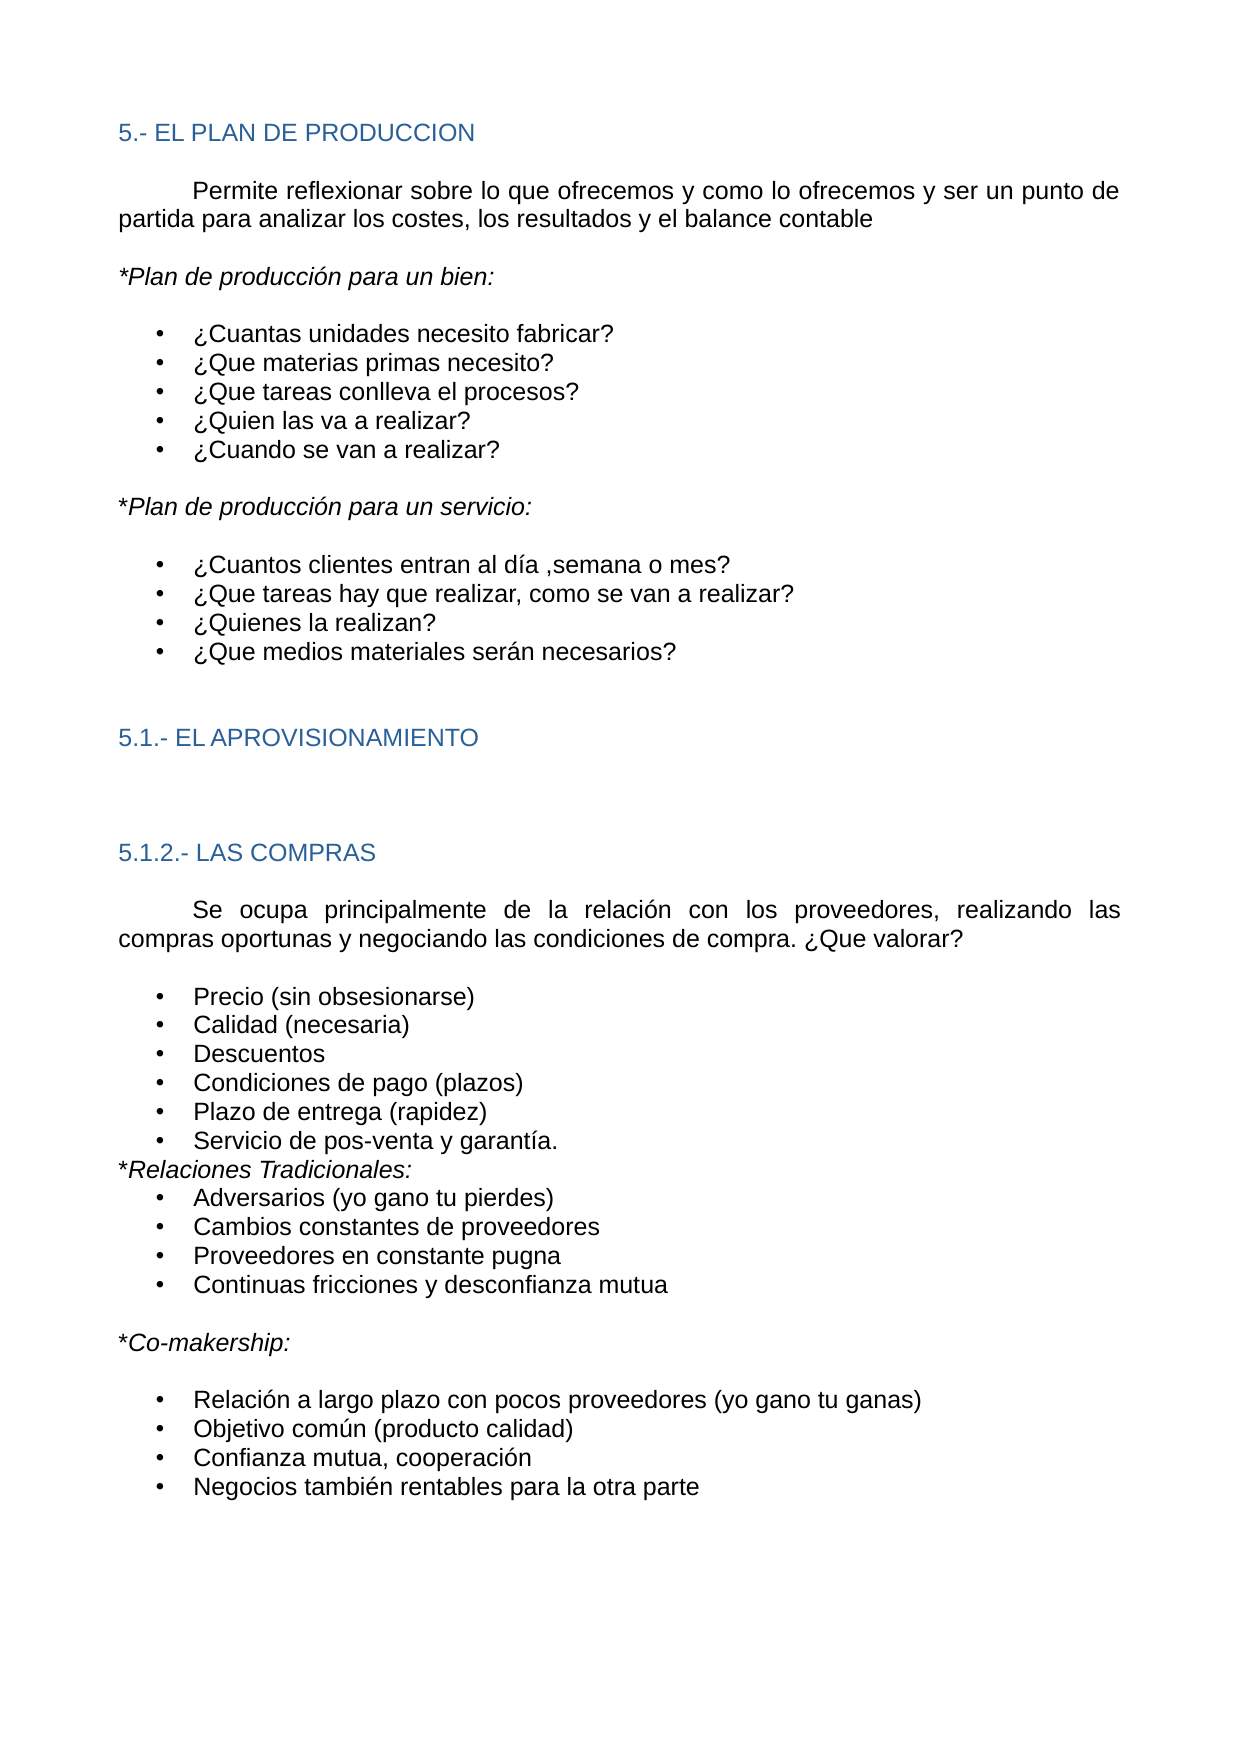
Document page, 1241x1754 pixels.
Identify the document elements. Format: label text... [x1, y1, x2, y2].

text *Plan de producción para un servicio: [118, 492, 1122, 521]
list ¿Quien las va a realizar? [156, 406, 1122, 435]
text 5.- EL PLAN DE PRODUCCION [118, 118, 1122, 147]
list Proveedores en constante pugna [156, 1241, 1122, 1270]
text *Co-makership: [118, 1328, 1122, 1356]
list Calidad (necesaria) [156, 1010, 1122, 1039]
text *Plan de producción para un bien: [118, 262, 1122, 291]
list Adversarios (yo gano tu pierdes) [156, 1183, 1122, 1212]
list Confianza mutua, cooperación [156, 1443, 1122, 1472]
list ¿Que tareas conlleva el procesos? [156, 377, 1122, 406]
list ¿Cuantas unidades necesito fabricar? [156, 319, 1122, 348]
list ¿Que tareas hay que realizar, como se van a realizar? [156, 579, 1122, 608]
list ¿Que medios materiales serán necesarios? [156, 636, 1122, 665]
list ¿Cuando se van a realizar? [156, 435, 1122, 464]
text 5.1.- EL APROVISIONAMIENTO [118, 723, 1122, 752]
list Precio (sin obsesionarse) [156, 982, 1122, 1010]
text *Relaciones Tradicionales: [118, 1155, 1122, 1183]
list Relación a largo plazo con pocos proveedores (yo gano tu ganas) [156, 1385, 1122, 1414]
list Descuentos [156, 1039, 1122, 1068]
text Se ocupa principalmente de la relación con los proveedores, realizando las compras oportunas y negociando las condiciones de compra. ¿Que valorar? [118, 895, 1122, 953]
list Objetivo común (producto calidad) [156, 1414, 1122, 1443]
list ¿Que materias primas necesito? [156, 348, 1122, 377]
text 5.1.2.- LAS COMPRAS [118, 838, 1122, 867]
list Condiciones de pago (plazos) [156, 1068, 1122, 1097]
list Servicio de pos-venta y garantía. [156, 1126, 1122, 1155]
list Cambios constantes de proveedores [156, 1212, 1122, 1241]
list Negocios también rentables para la otra parte [156, 1472, 1122, 1501]
list Continuas fricciones y desconfianza mutua [156, 1270, 1122, 1299]
list ¿Cuantos clientes entran al día ,semana o mes? [156, 550, 1122, 579]
list Plazo de entrega (rapidez) [156, 1097, 1122, 1126]
text Permite reflexionar sobre lo que ofrecemos y como lo ofrecemos y ser un punto de partida para analizar los costes, los resultados y el balance contable [118, 176, 1122, 233]
list ¿Quienes la realizan? [156, 608, 1122, 636]
